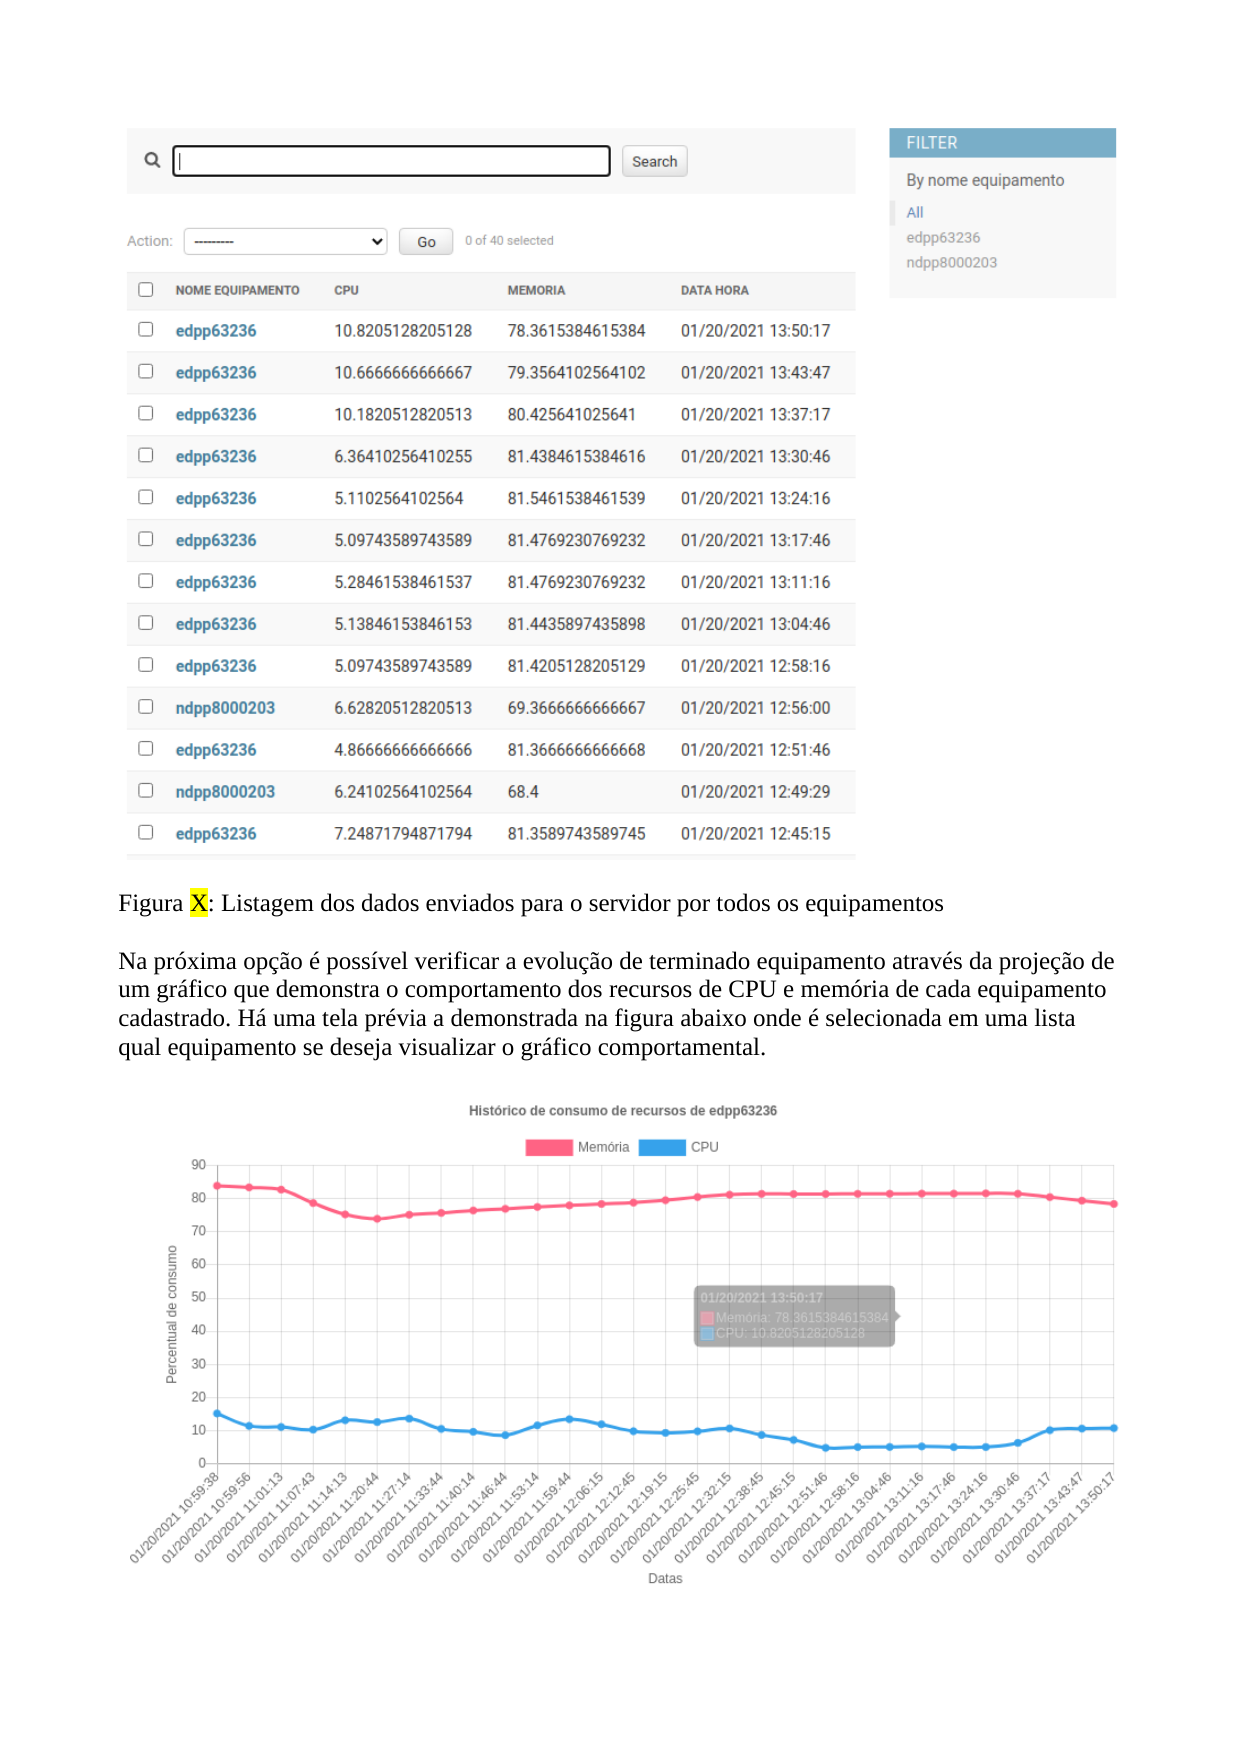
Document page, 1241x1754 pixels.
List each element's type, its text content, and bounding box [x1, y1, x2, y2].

picture [118, 1089, 1123, 1592]
text Na próxima opção é possível verificar a evolução de terminado equipamento através da projeção de um gráfico que demonstra o comportamento dos recursos de CPU e memória de cada equipamento cadastrado. Há uma tela prévia a demonstrada na figura abaixo onde é selecionada em uma lista qual equipamento se deseja visualizar o gráfico comportamental. [118, 946, 1122, 1061]
picture [118, 118, 1123, 860]
text Figura X: Listagem dos dados enviados para o servidor por todos os equipamentos [118, 888, 1122, 917]
